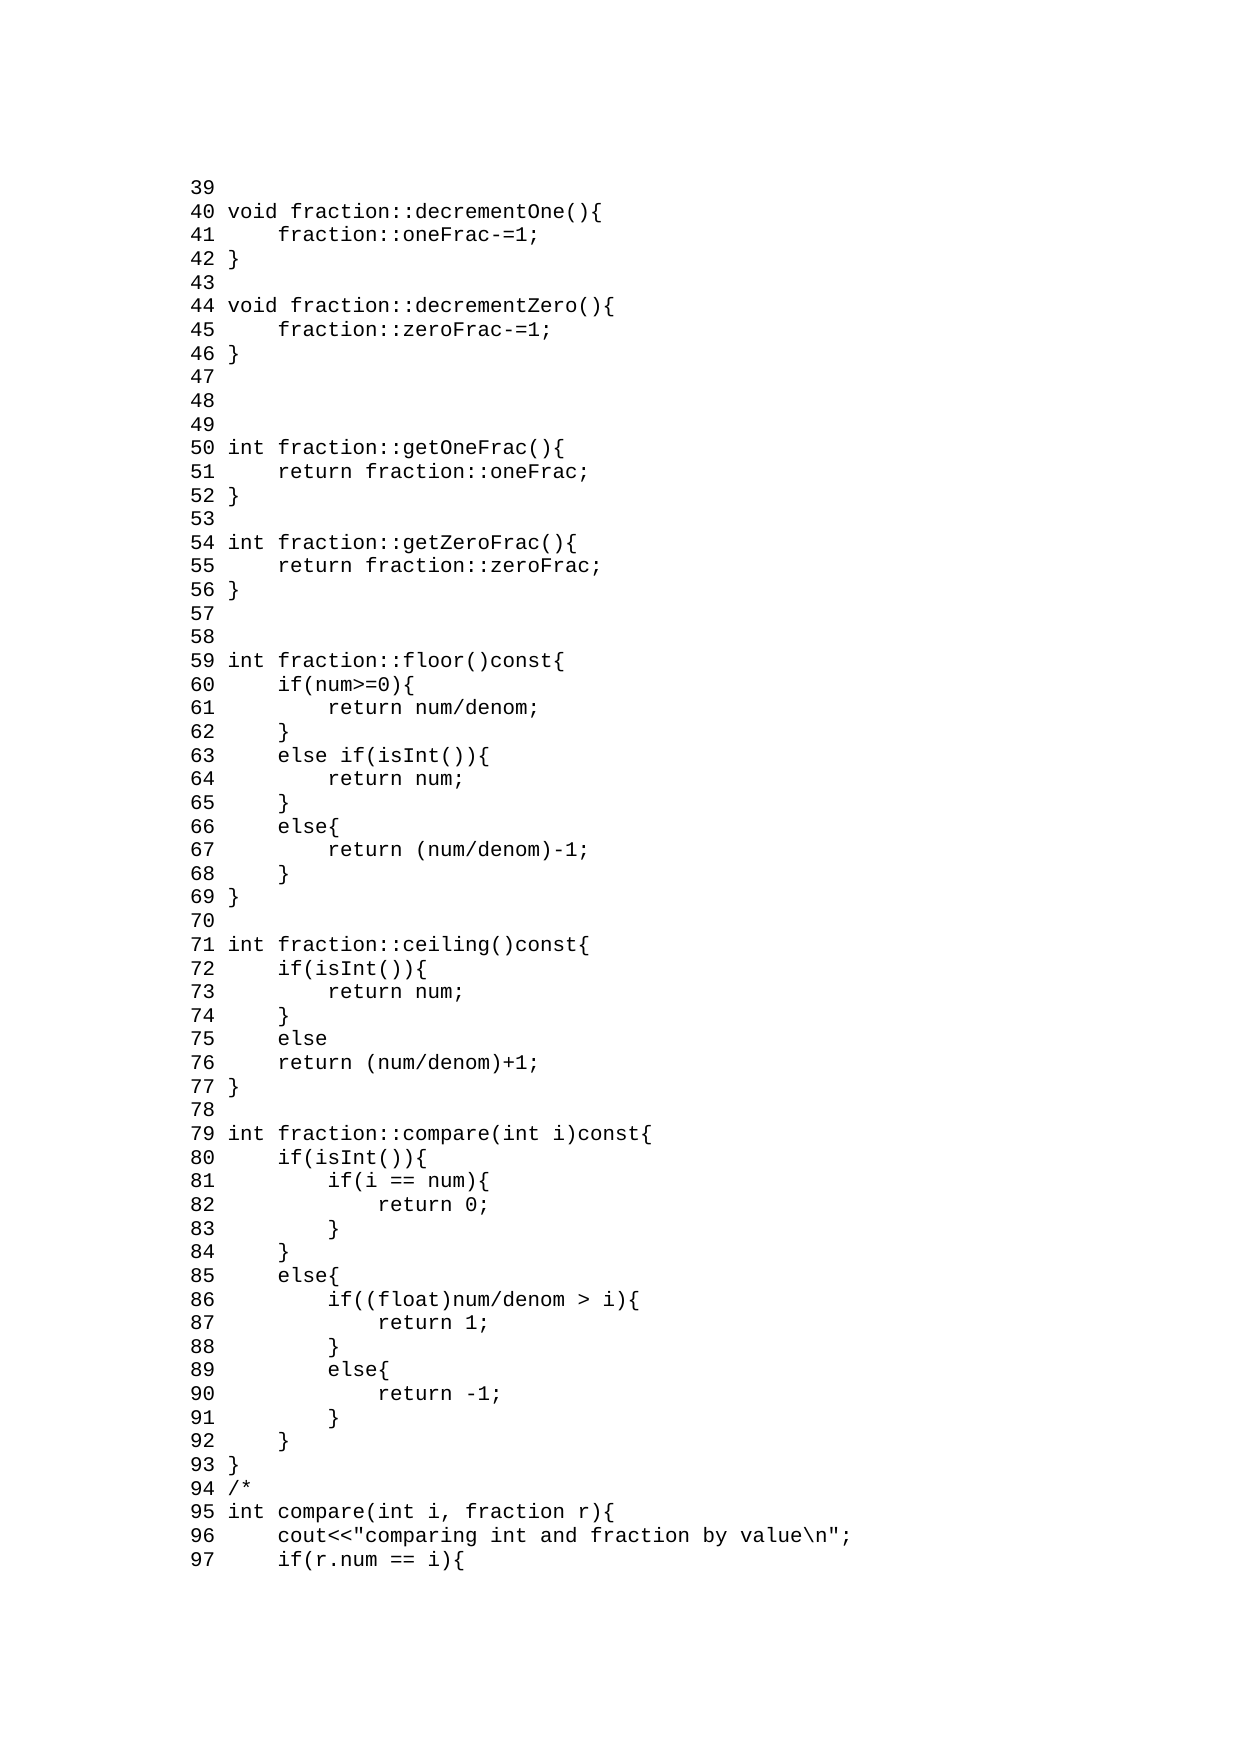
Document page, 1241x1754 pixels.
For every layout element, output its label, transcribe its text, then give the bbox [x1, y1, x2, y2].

text 66 else{ [177, 816, 1122, 839]
text 41 fraction::oneFrac-=1; [177, 224, 1122, 248]
text 76 return (num/denom)+1; [177, 1052, 1122, 1076]
text 52 } [177, 484, 1122, 508]
text 72 if(isInt()){ [177, 957, 1122, 981]
text 51 return fraction::oneFrac; [177, 461, 1122, 484]
text 43 [177, 272, 1122, 295]
text 49 [177, 414, 1122, 437]
text 94 /* [177, 1478, 1122, 1501]
text 62 } [177, 721, 1122, 745]
text 50 int fraction::getOneFrac(){ [177, 437, 1122, 461]
text 83 } [177, 1218, 1122, 1241]
text 65 } [177, 792, 1122, 816]
text 82 return 0; [177, 1194, 1122, 1218]
text 40 void fraction::decrementOne(){ [177, 201, 1122, 224]
text 67 return (num/denom)-1; [177, 839, 1122, 863]
text 79 int fraction::compare(int i)const{ [177, 1123, 1122, 1147]
text 53 [177, 508, 1122, 532]
text 39 [177, 177, 1122, 201]
text 90 return -1; [177, 1383, 1122, 1407]
text 73 return num; [177, 981, 1122, 1005]
text 86 if((float)num/denom > i){ [177, 1288, 1122, 1312]
text 58 [177, 626, 1122, 650]
text 42 } [177, 248, 1122, 272]
text 91 } [177, 1407, 1122, 1430]
text 77 } [177, 1076, 1122, 1099]
text 47 [177, 366, 1122, 390]
text 44 void fraction::decrementZero(){ [177, 295, 1122, 319]
text 46 } [177, 343, 1122, 366]
text 89 else{ [177, 1359, 1122, 1383]
text 92 } [177, 1430, 1122, 1454]
text 85 else{ [177, 1265, 1122, 1288]
text 61 return num/denom; [177, 697, 1122, 721]
text 59 int fraction::floor()const{ [177, 650, 1122, 674]
text 63 else if(isInt()){ [177, 745, 1122, 768]
text 81 if(i == num){ [177, 1170, 1122, 1194]
text 48 [177, 390, 1122, 414]
text 55 return fraction::zeroFrac; [177, 556, 1122, 579]
text 56 } [177, 579, 1122, 603]
text 97 if(r.num == i){ [177, 1549, 1122, 1572]
text 80 if(isInt()){ [177, 1147, 1122, 1170]
text 69 } [177, 887, 1122, 910]
text 87 return 1; [177, 1312, 1122, 1336]
text 70 [177, 910, 1122, 934]
text 74 } [177, 1005, 1122, 1028]
text 71 int fraction::ceiling()const{ [177, 934, 1122, 957]
text 88 } [177, 1336, 1122, 1359]
text 96 cout<<"comparing int and fraction by value\n"; [177, 1525, 1122, 1549]
text 75 else [177, 1028, 1122, 1052]
text 68 } [177, 863, 1122, 887]
text 64 return num; [177, 768, 1122, 792]
text 93 } [177, 1454, 1122, 1478]
text 57 [177, 603, 1122, 626]
text 95 int compare(int i, fraction r){ [177, 1501, 1122, 1525]
text 84 } [177, 1241, 1122, 1265]
text 54 int fraction::getZeroFrac(){ [177, 532, 1122, 556]
text 45 fraction::zeroFrac-=1; [177, 319, 1122, 343]
text 78 [177, 1099, 1122, 1123]
text 60 if(num>=0){ [177, 674, 1122, 697]
